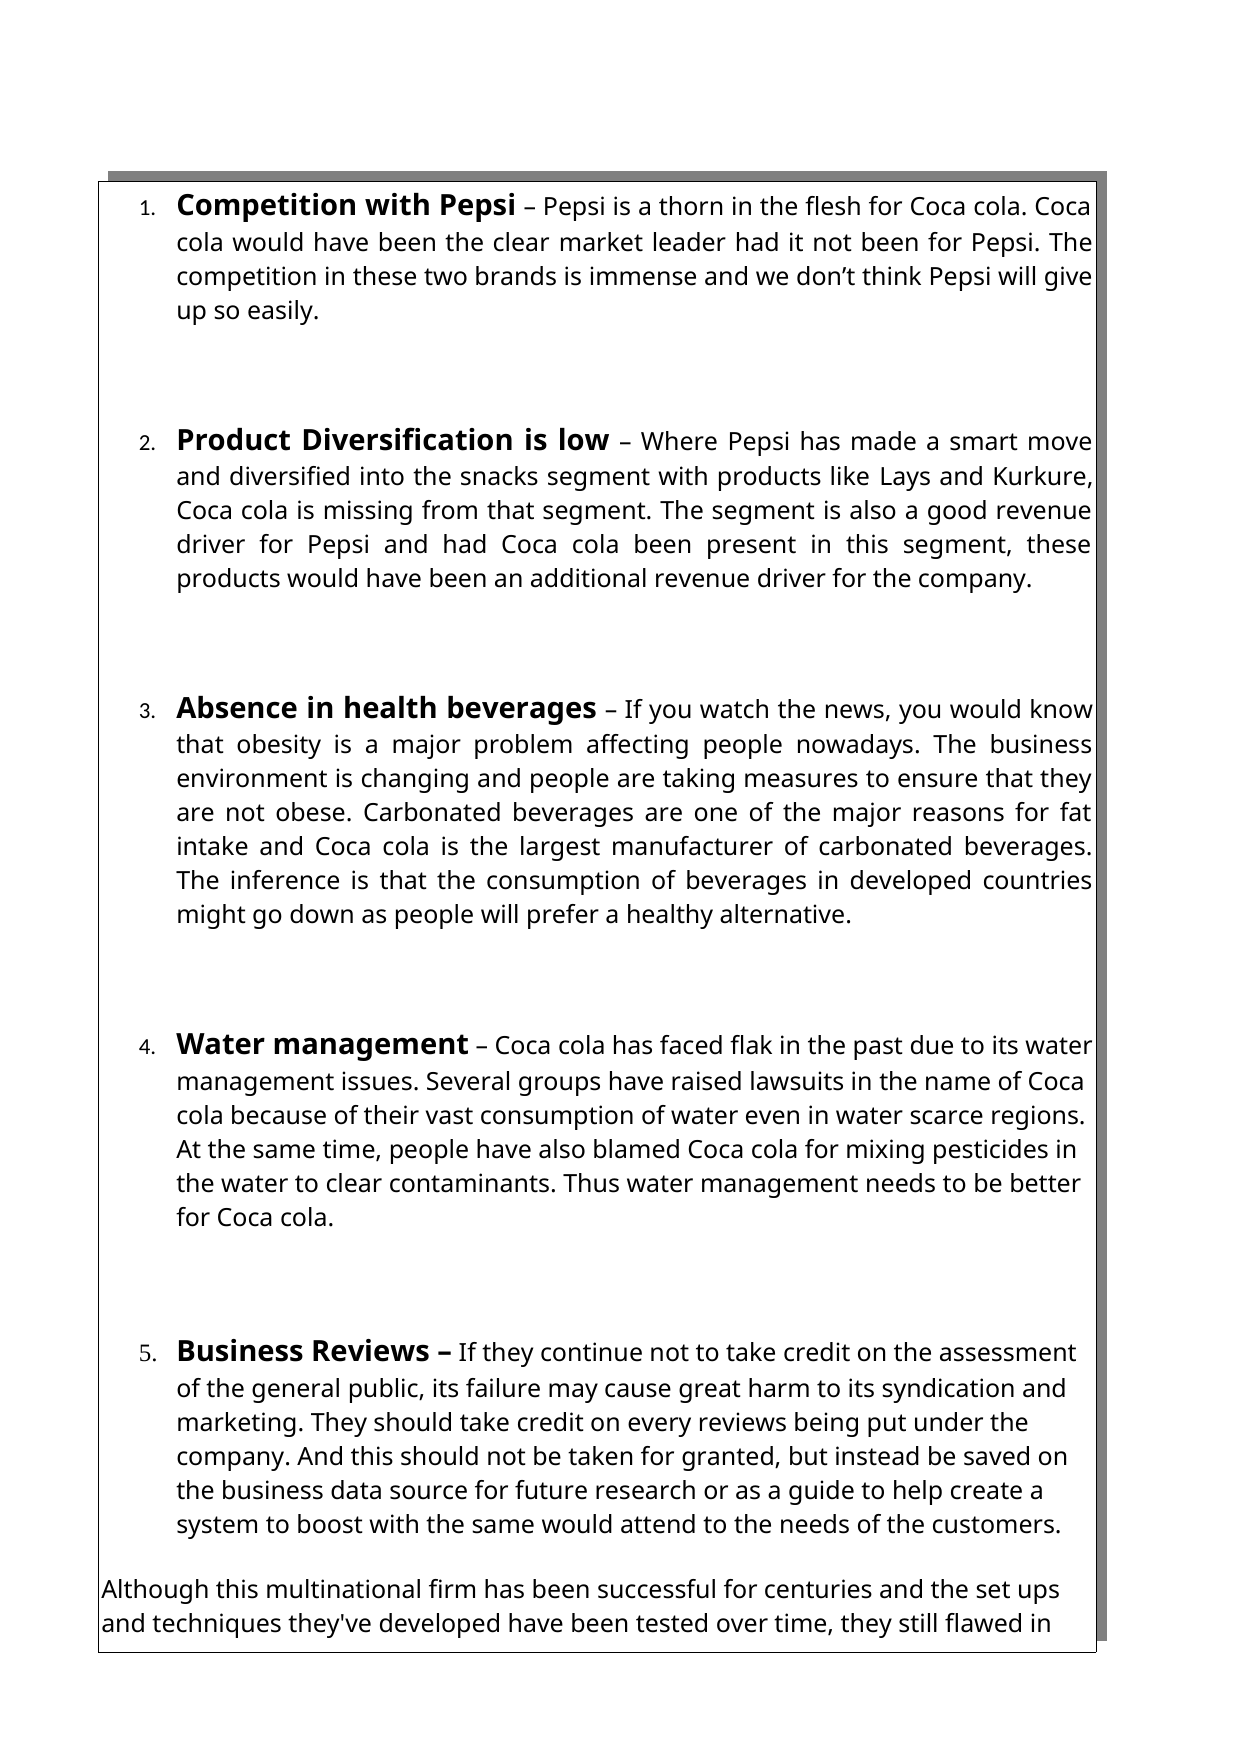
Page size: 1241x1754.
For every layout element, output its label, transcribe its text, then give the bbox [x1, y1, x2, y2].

list Water management – Coca cola has faced flak in the past due to its water management issues. Several groups have raised lawsuits in the name of Coca cola because of their vast consumption of water even in water scarce regions. At the same time, people have also blamed Coca cola for mixing pesticides in the water to clear contaminants. Thus water management needs to be better for Coca cola. [138, 1023, 1093, 1233]
list Absence in health beverages – If you watch the news, you would know that obesity is a major problem affecting people nowadays. The business environment is changing and people are taking measures to ensure that they are not obese. Carbonated beverages are one of the major reasons for fat intake and Coca cola is the largest manufacturer of carbonated beverages. The inference is that the consumption of beverages in developed countries might go down as people will prefer a healthy alternative. [138, 687, 1093, 931]
text Although this multinational firm has been successful for centuries and the set ups and techniques they've developed have been tested over time, they still flawed in [101, 1572, 1093, 1640]
list Business Reviews – If they continue not to take credit on the assessment of the general public, its failure may cause great harm to its syndication and marketing. They should take credit on every reviews being put under the company. And this should not be taken for granted, but instead be saved on the business data source for future research or as a guide to help create a system to boost with the same would attend to the needs of the customers. [138, 1331, 1093, 1541]
list Product Diversification is low – Where Pepsi has made a smart move and diversified into the snacks segment with products like Lays and Kurkure, Coca cola is missing from that segment. The segment is also a good revenue driver for Pepsi and had Coca cola been present in this segment, these products would have been an additional revenue driver for the company. [138, 419, 1093, 595]
list Competition with Pepsi – Pepsi is a thorn in the flesh for Coca cola. Coca cola would have been the clear market leader had it not been for Pepsi. The competition in these two brands is immense and we don’t think Pepsi will give up so easily. [138, 184, 1093, 326]
